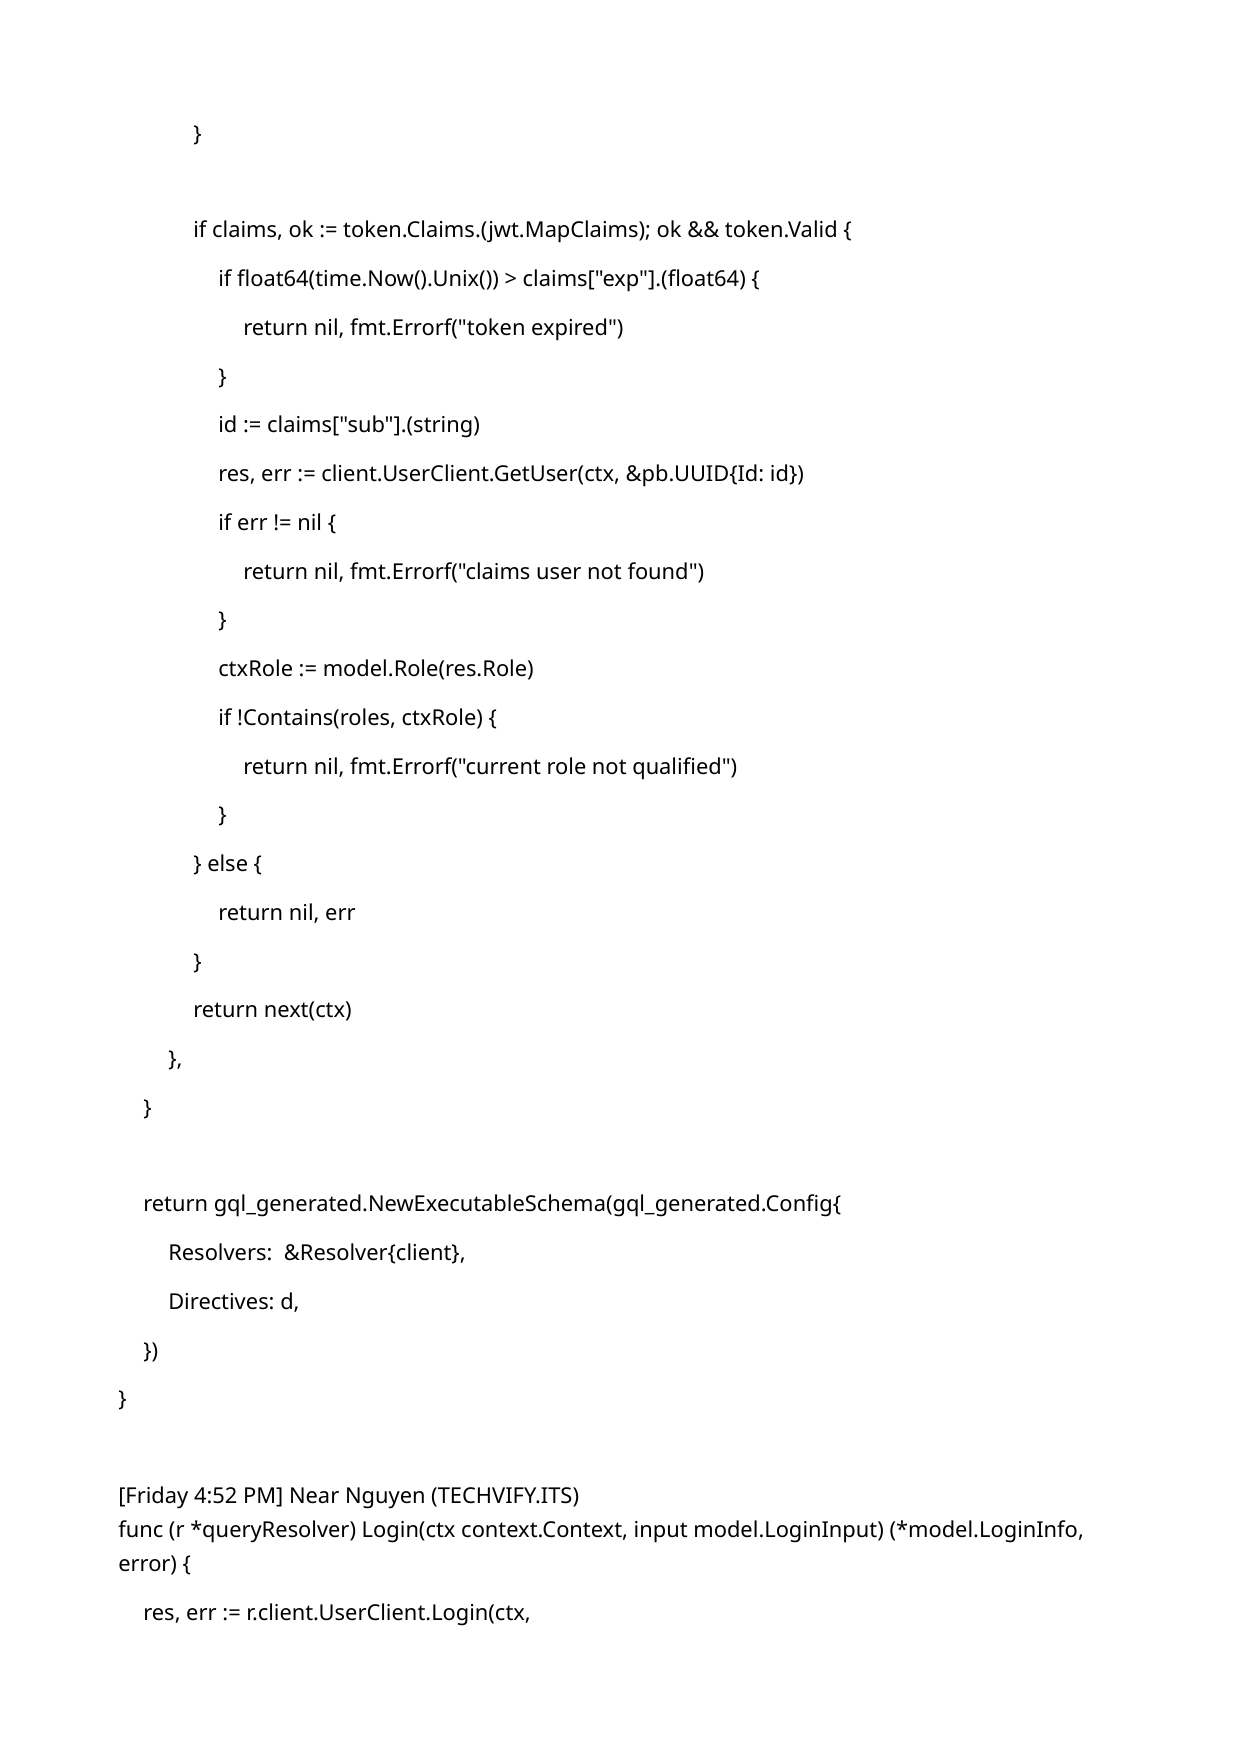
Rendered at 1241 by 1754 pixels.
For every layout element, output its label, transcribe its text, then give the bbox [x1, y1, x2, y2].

text } [118, 361, 1122, 391]
text func (r *queryResolver) Login(ctx context.Context, input model.LoginInput) (*model.LoginInfo, error) { [118, 1514, 1122, 1578]
text id := claims["sub"].(string) [118, 409, 1122, 439]
text } else { [118, 848, 1122, 878]
text ctxRole := model.Role(res.Role) [118, 653, 1122, 683]
text if claims, ok := token.Claims.(jwt.MapClaims); ok && token.Valid { [118, 214, 1122, 244]
text return nil, err [118, 897, 1122, 927]
text return nil, fmt.Errorf("current role not qualified") [118, 751, 1122, 781]
text [Friday 4:52 PM] Near Nguyen (TECHVIFY.ITS) [118, 1480, 1122, 1509]
text Directives: d, [118, 1286, 1122, 1316]
text res, err := client.UserClient.GetUser(ctx, &pb.UUID{Id: id}) [118, 458, 1122, 488]
text if float64(time.Now().Unix()) > claims["exp"].(float64) { [118, 263, 1122, 293]
text Resolvers: &Resolver{client}, [118, 1237, 1122, 1267]
text res, err := r.client.UserClient.Login(ctx, [118, 1597, 1122, 1627]
text } [118, 946, 1122, 976]
text return nil, fmt.Errorf("claims user not found") [118, 556, 1122, 586]
text }, [118, 1043, 1122, 1073]
text }) [118, 1334, 1122, 1364]
text } [118, 1383, 1122, 1413]
text return nil, fmt.Errorf("token expired") [118, 312, 1122, 342]
text } [118, 118, 1122, 148]
text } [118, 1092, 1122, 1122]
text if !Contains(roles, ctxRole) { [118, 702, 1122, 732]
text } [118, 604, 1122, 634]
text return next(ctx) [118, 994, 1122, 1024]
text return gql_generated.NewExecutableSchema(gql_generated.Config{ [118, 1188, 1122, 1218]
text } [118, 799, 1122, 829]
text if err != nil { [118, 507, 1122, 537]
